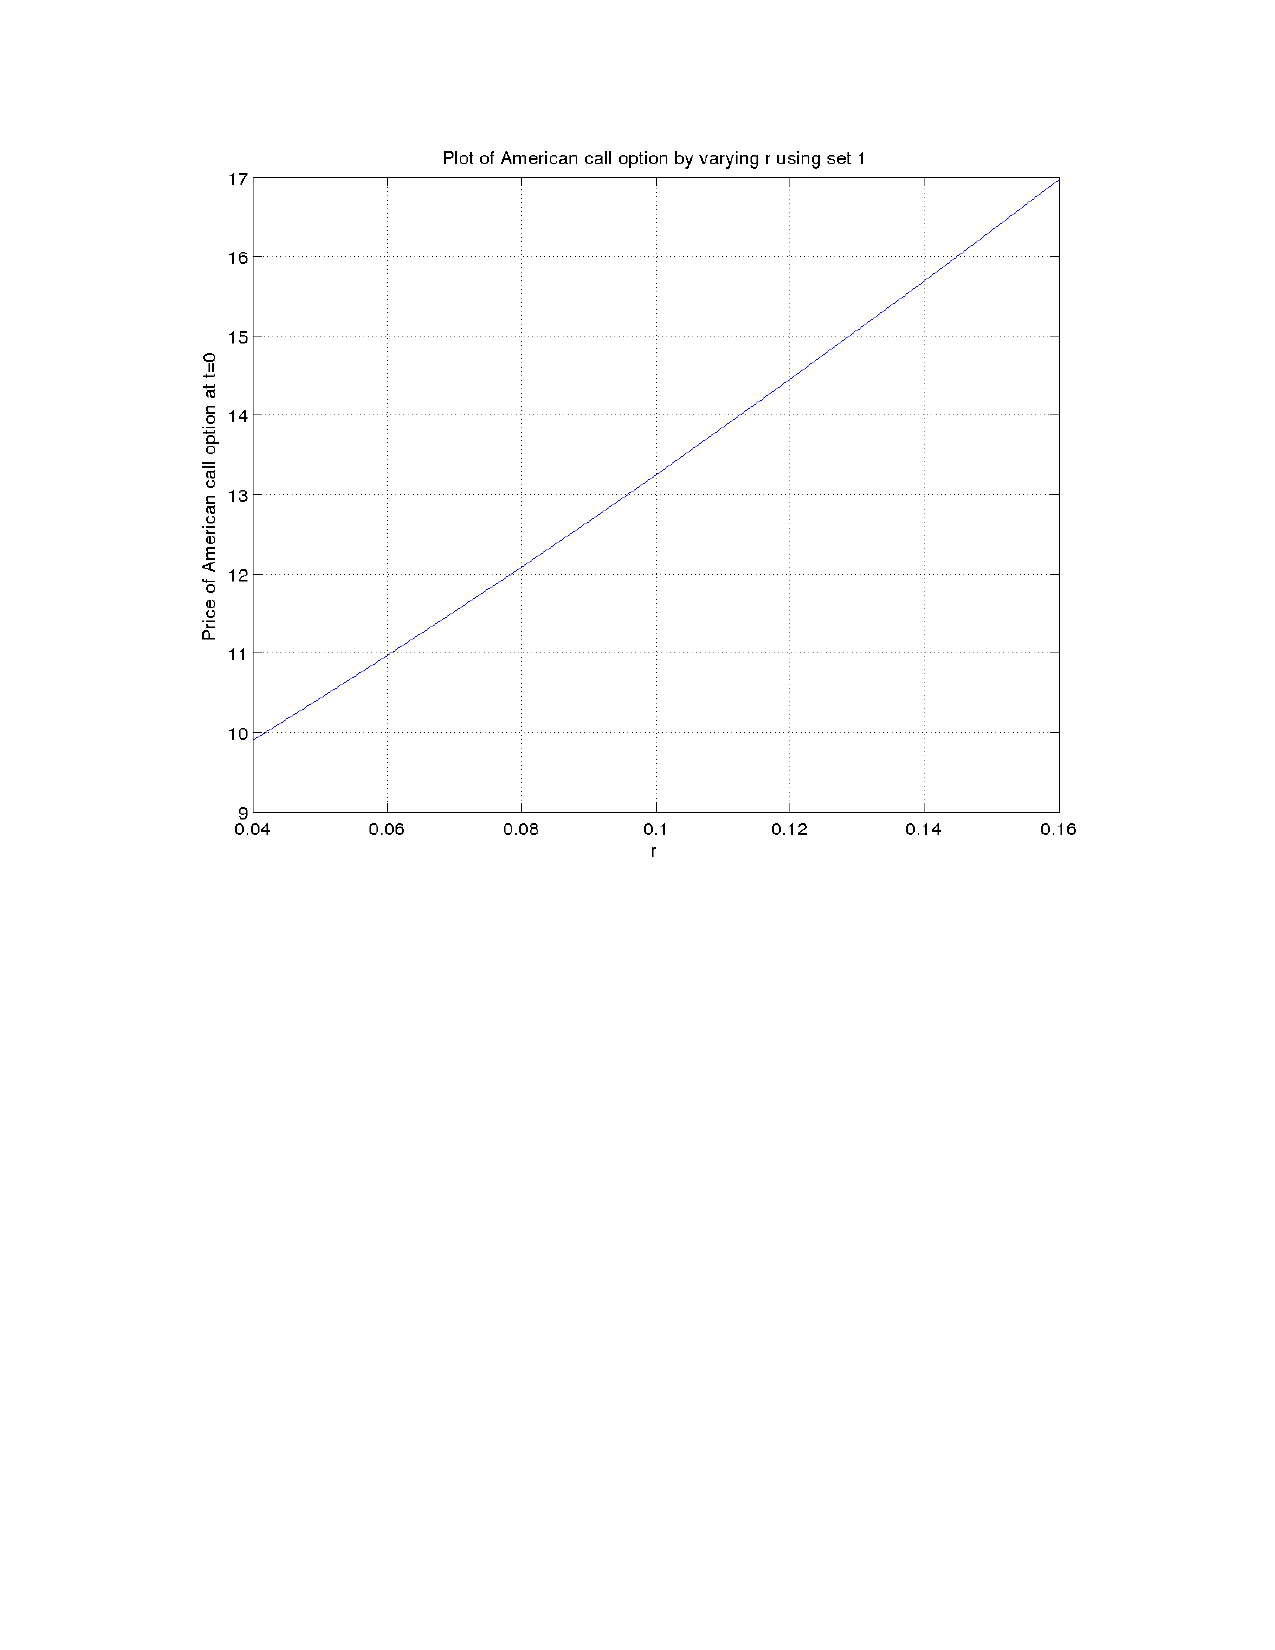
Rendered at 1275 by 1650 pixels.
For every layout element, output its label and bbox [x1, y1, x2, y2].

picture [118, 118, 1157, 897]
